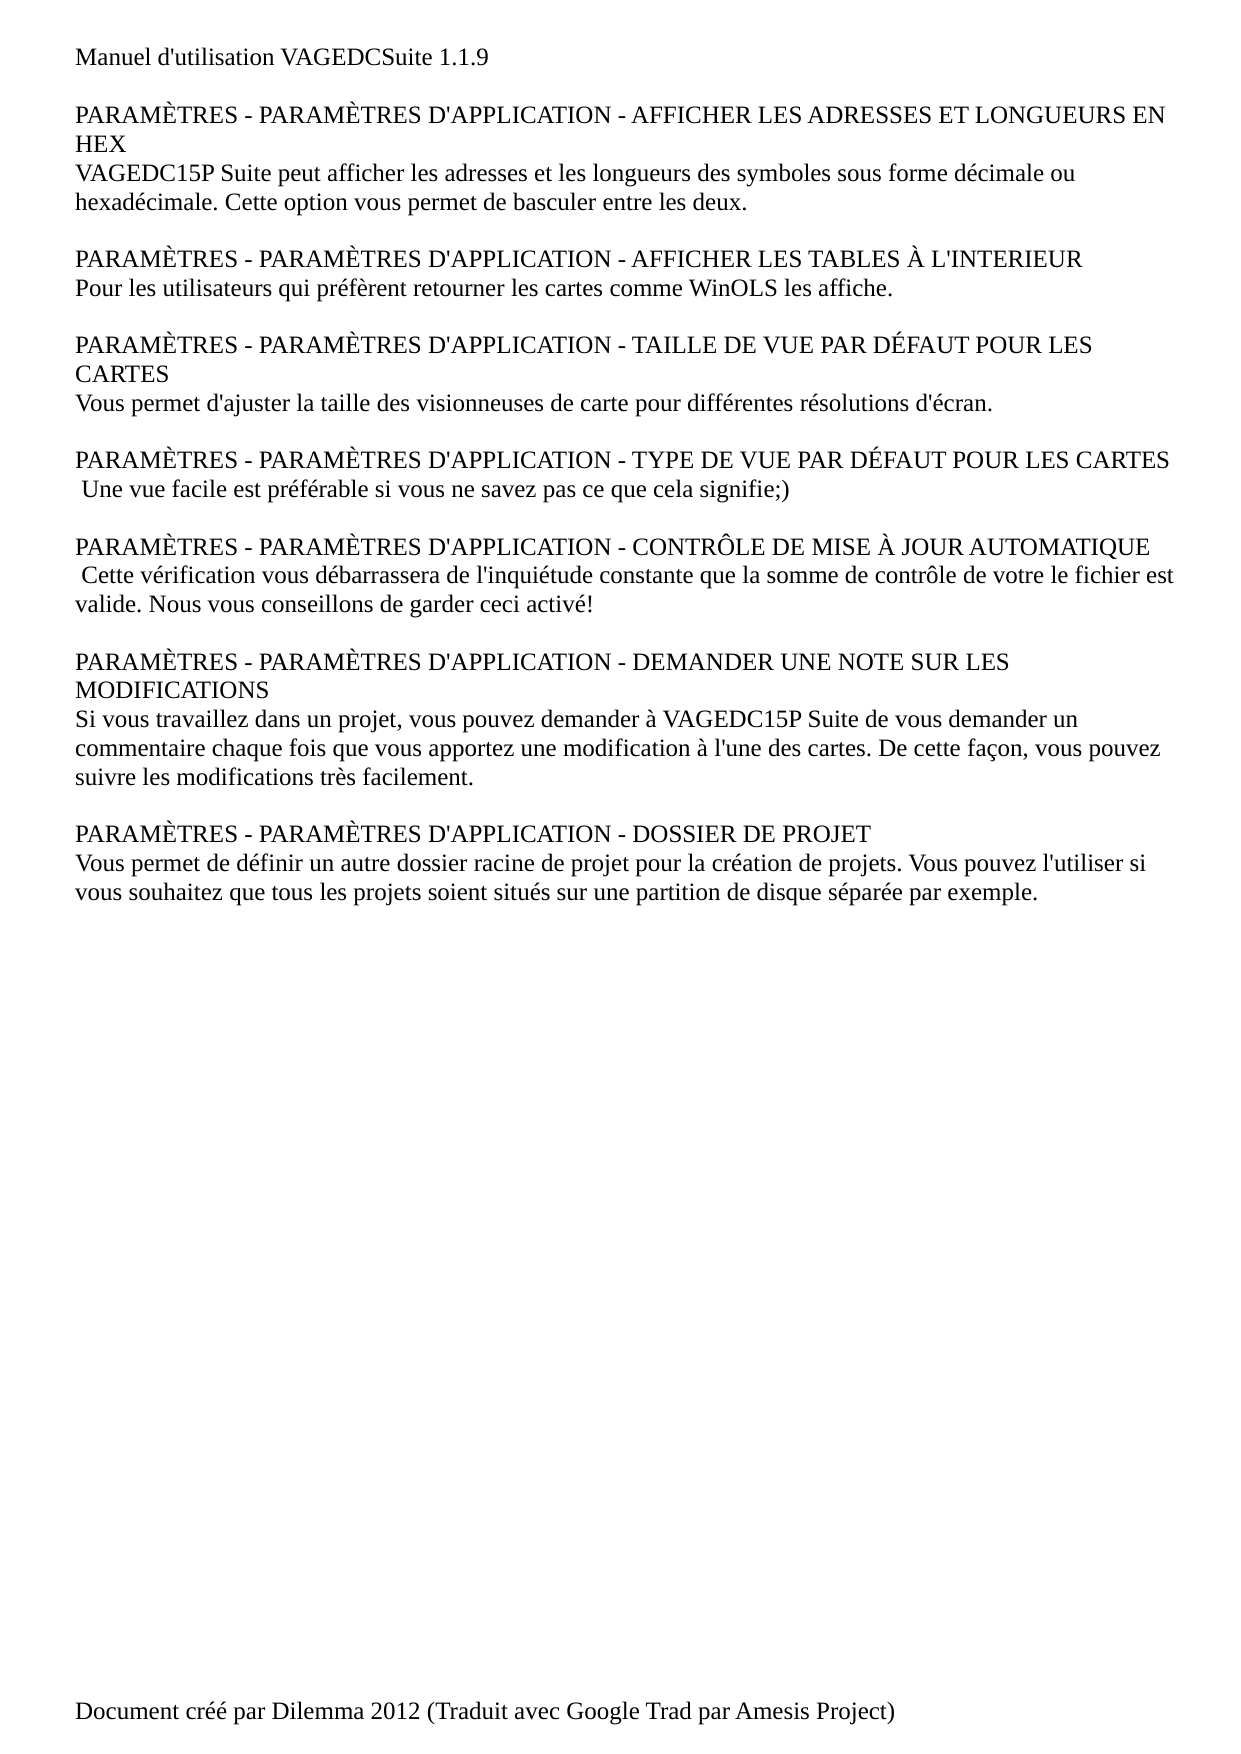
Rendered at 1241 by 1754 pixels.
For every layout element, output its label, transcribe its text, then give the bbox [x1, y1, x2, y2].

text Si vous travaillez dans un projet, vous pouvez demander à VAGEDC15P Suite de vous demander un commentaire chaque fois que vous apportez une modification à l'une des cartes. De cette façon, vous pouvez suivre les modifications très facilement. [75, 704, 1181, 790]
text PARAMÈTRES - PARAMÈTRES D'APPLICATION - AFFICHER LES ADRESSES ET LONGUEURS EN HEX [75, 100, 1181, 158]
text VAGEDC15P Suite peut afficher les adresses et les longueurs des symboles sous forme décimale ou hexadécimale. Cette option vous permet de basculer entre les deux. [75, 158, 1181, 215]
text PARAMÈTRES - PARAMÈTRES D'APPLICATION - TYPE DE VUE PAR DÉFAUT POUR LES CARTES [75, 445, 1181, 474]
text PARAMÈTRES - PARAMÈTRES D'APPLICATION - DEMANDER UNE NOTE SUR LES MODIFICATIONS [75, 647, 1181, 704]
text PARAMÈTRES - PARAMÈTRES D'APPLICATION - AFFICHER LES TABLES À L'INTERIEUR [75, 244, 1181, 273]
text PARAMÈTRES - PARAMÈTRES D'APPLICATION - TAILLE DE VUE PAR DÉFAUT POUR LES CARTES [75, 330, 1181, 388]
text Cette vérification vous débarrassera de l'inquiétude constante que la somme de contrôle de votre le fichier est valide. Nous vous conseillons de garder ceci activé! [75, 560, 1181, 618]
text PARAMÈTRES - PARAMÈTRES D'APPLICATION - DOSSIER DE PROJET [75, 819, 1181, 848]
text Vous permet de définir un autre dossier racine de projet pour la création de projets. Vous pouvez l'utiliser si vous souhaitez que tous les projets soient situés sur une partition de disque séparée par exemple. [75, 848, 1181, 905]
text Une vue facile est préférable si vous ne savez pas ce que cela signifie;) [75, 474, 1181, 503]
text Pour les utilisateurs qui préfèrent retourner les cartes comme WinOLS les affiche. [75, 273, 1181, 302]
text Vous permet d'ajuster la taille des visionneuses de carte pour différentes résolutions d'écran. [75, 388, 1181, 417]
text PARAMÈTRES - PARAMÈTRES D'APPLICATION - CONTRÔLE DE MISE À JOUR AUTOMATIQUE [75, 532, 1181, 560]
